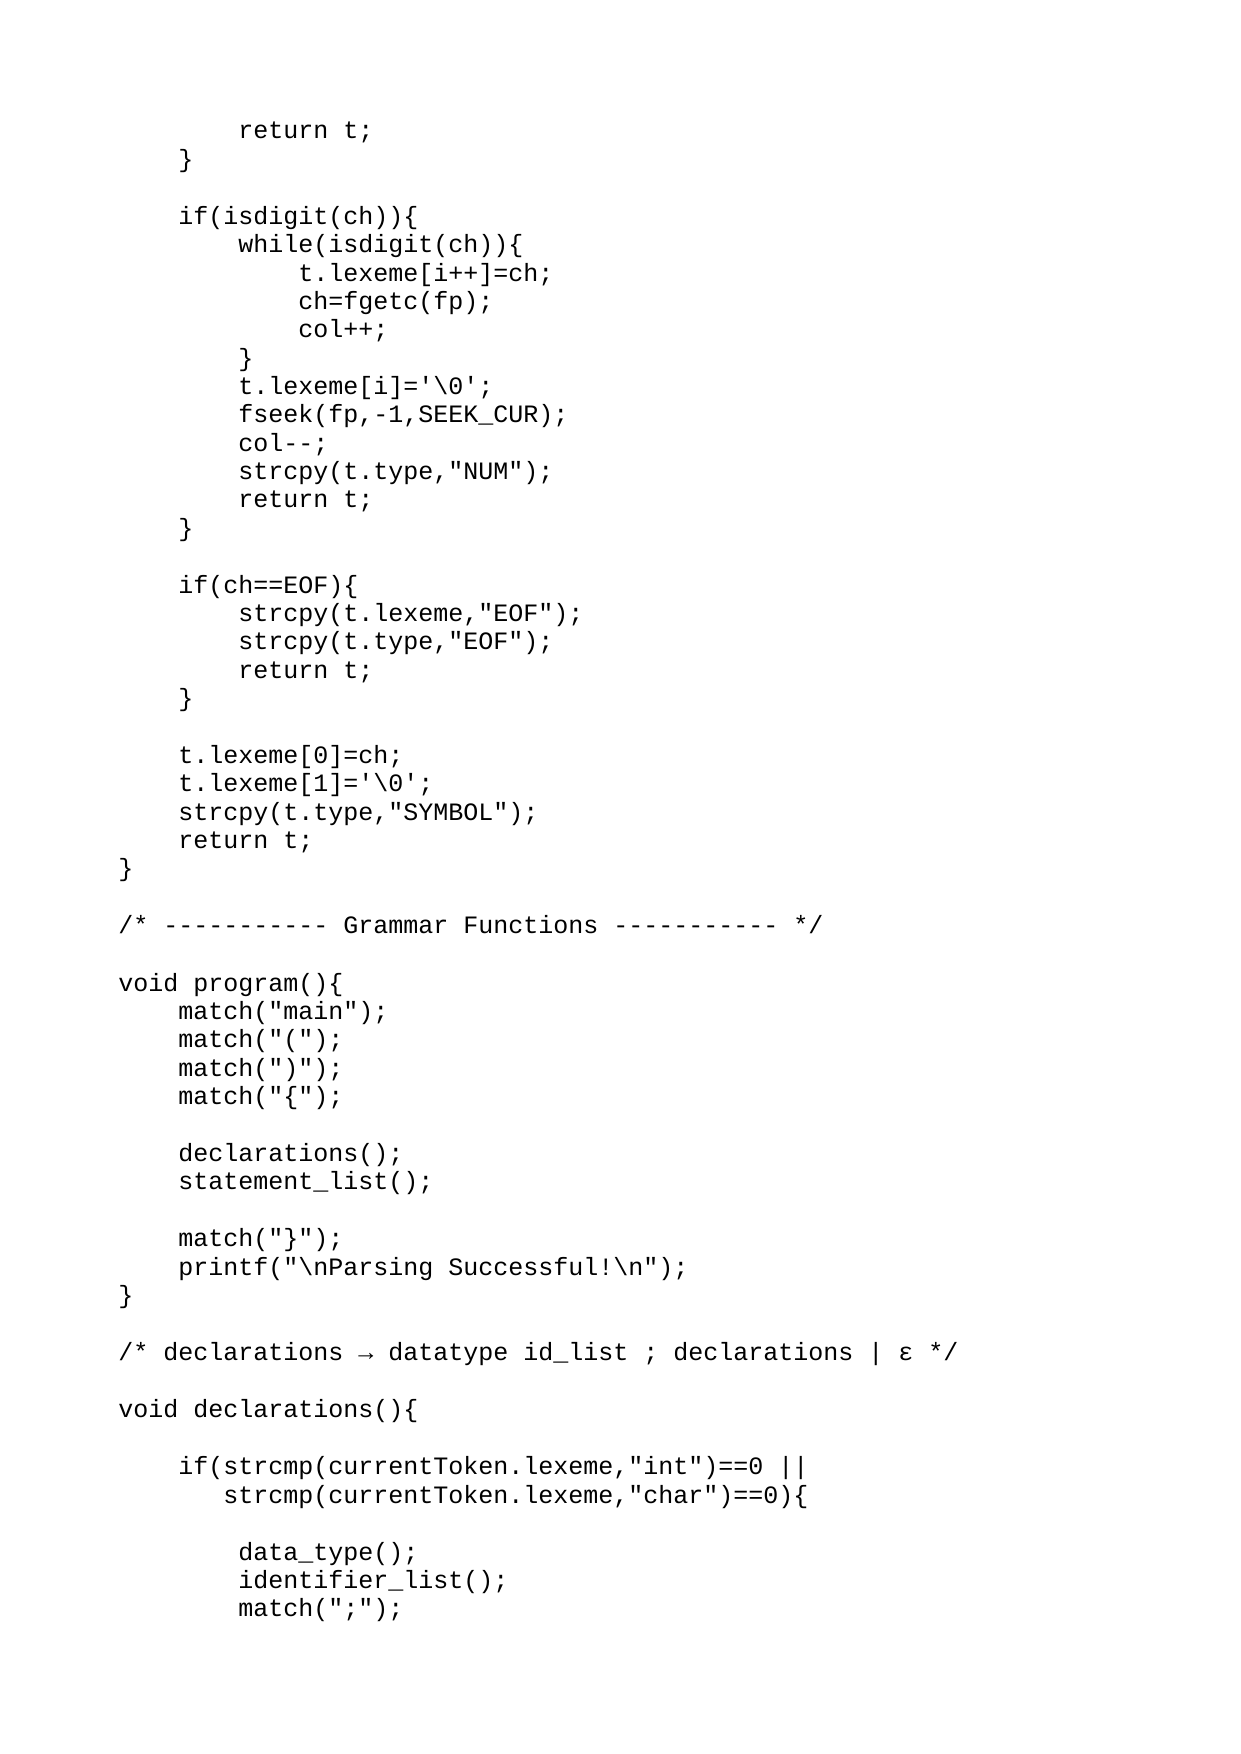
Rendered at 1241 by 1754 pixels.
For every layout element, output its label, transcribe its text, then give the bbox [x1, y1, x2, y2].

text void declarations(){ [118, 1397, 1122, 1425]
text data_type(); [118, 1539, 1122, 1568]
text if(strcmp(currentToken.lexeme,"int")==0 || [118, 1454, 1122, 1482]
text t.lexeme[i]='\0'; [118, 373, 1122, 402]
text while(isdigit(ch)){ [118, 232, 1122, 260]
text } [118, 515, 1122, 543]
text strcpy(t.type,"SYMBOL"); [118, 799, 1122, 828]
text match("main"); [118, 998, 1122, 1027]
text identifier_list(); [118, 1568, 1122, 1596]
text strcpy(t.lexeme,"EOF"); [118, 601, 1122, 629]
text ch=fgetc(fp); [118, 288, 1122, 317]
text return t; [118, 118, 1122, 146]
text match("}"); [118, 1226, 1122, 1254]
text t.lexeme[0]=ch; [118, 743, 1122, 771]
text if(ch==EOF){ [118, 572, 1122, 601]
text match(";"); [118, 1596, 1122, 1624]
text match("{"); [118, 1083, 1122, 1112]
text strcmp(currentToken.lexeme,"char")==0){ [118, 1482, 1122, 1511]
text /* ----------- Grammar Functions ----------- */ [118, 913, 1122, 941]
text } [118, 345, 1122, 373]
text } [118, 686, 1122, 714]
text match(")"); [118, 1055, 1122, 1083]
text strcpy(t.type,"NUM"); [118, 458, 1122, 487]
text col--; [118, 430, 1122, 458]
text return t; [118, 657, 1122, 686]
text t.lexeme[i++]=ch; [118, 260, 1122, 288]
text printf("\nParsing Successful!\n"); [118, 1254, 1122, 1283]
text /* declarations → datatype id_list ; declarations | ε */ [118, 1340, 1122, 1368]
text fseek(fp,-1,SEEK_CUR); [118, 402, 1122, 430]
text t.lexeme[1]='\0'; [118, 771, 1122, 799]
text return t; [118, 487, 1122, 515]
text } [118, 1283, 1122, 1311]
text declarations(); [118, 1141, 1122, 1169]
text } [118, 856, 1122, 884]
text } [118, 146, 1122, 175]
text void program(){ [118, 970, 1122, 998]
text if(isdigit(ch)){ [118, 203, 1122, 232]
text match("("); [118, 1027, 1122, 1055]
text return t; [118, 828, 1122, 856]
text col++; [118, 317, 1122, 345]
text strcpy(t.type,"EOF"); [118, 629, 1122, 657]
text statement_list(); [118, 1169, 1122, 1197]
